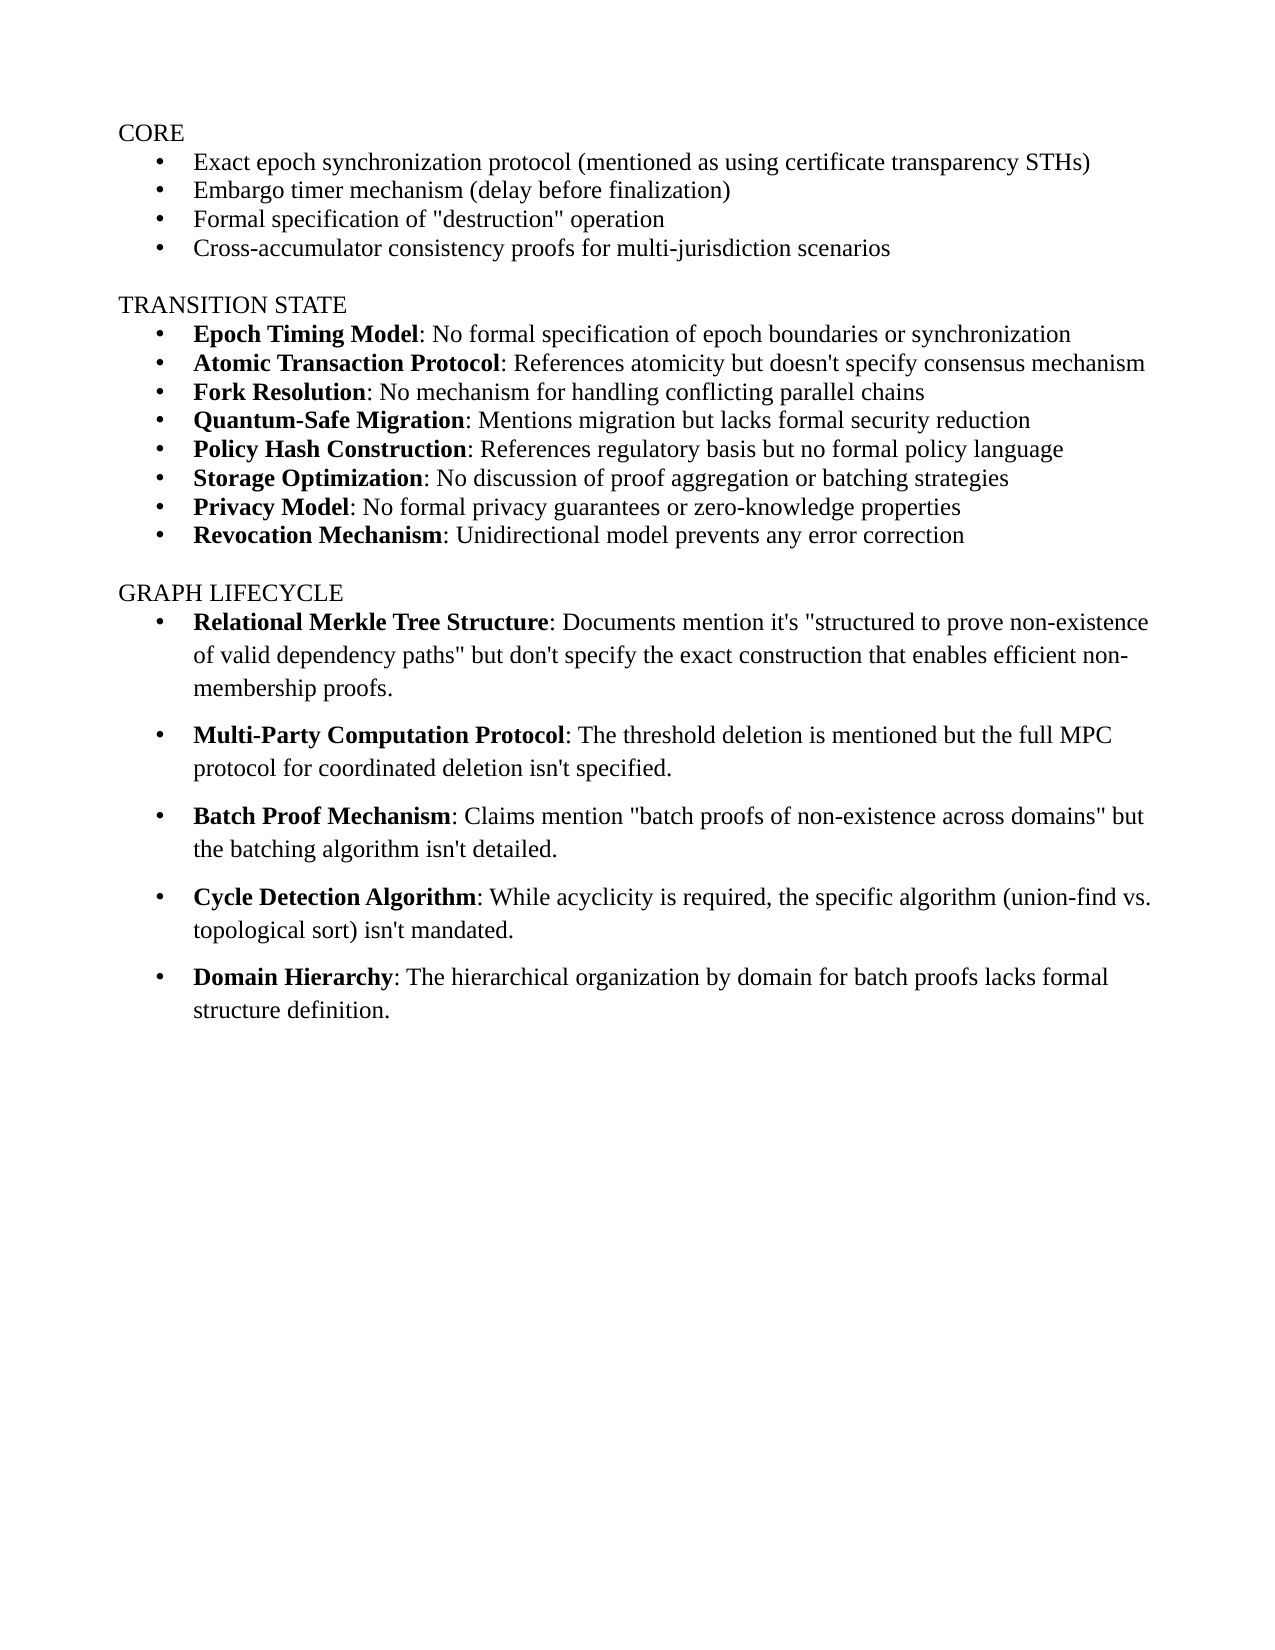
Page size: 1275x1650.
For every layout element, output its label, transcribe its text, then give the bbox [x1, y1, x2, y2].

list Domain Hierarchy: The hierarchical organization by domain for batch proofs lacks formal structure definition. [156, 962, 1157, 1024]
list Fork Resolution: No mechanism for handling conflicting parallel chains [156, 377, 1157, 406]
list Policy Hash Construction: References regulatory basis but no formal policy language [156, 434, 1157, 463]
list Epoch Timing Model: No formal specification of epoch boundaries or synchronization [156, 319, 1157, 348]
list Atomic Transaction Protocol: References atomicity but doesn't specify consensus mechanism [156, 348, 1157, 377]
list Cross-accumulator consistency proofs for multi-jurisdiction scenarios [156, 233, 1157, 262]
list Revocation Mechanism: Unidirectional model prevents any error correction [156, 521, 1157, 549]
list Formal specification of "destruction" operation [156, 204, 1157, 233]
list Storage Optimization: No discussion of proof aggregation or batching strategies [156, 463, 1157, 492]
list Batch Proof Mechanism: Claims mention "batch proofs of non-existence across domains" but the batching algorithm isn't detailed. [156, 801, 1157, 863]
text GRAPH LIFECYCLE [118, 578, 1157, 607]
list Relational Merkle Tree Structure: Documents mention it's "structured to prove non-existence of valid dependency paths" but don't specify the exact construction that enables efficient non-membership proofs. [156, 607, 1157, 702]
text TRANSITION STATE [118, 291, 1157, 319]
list Cycle Detection Algorithm: While acyclicity is required, the specific algorithm (union-find vs. topological sort) isn't mandated. [156, 882, 1157, 943]
list Multi-Party Computation Protocol: The threshold deletion is mentioned but the full MPC protocol for coordinated deletion isn't specified. [156, 721, 1157, 782]
list Quantum-Safe Migration: Mentions migration but lacks formal security reduction [156, 406, 1157, 434]
text CORE [118, 118, 1157, 147]
list Privacy Model: No formal privacy guarantees or zero-knowledge properties [156, 492, 1157, 521]
list Exact epoch synchronization protocol (mentioned as using certificate transparency STHs) [156, 147, 1157, 176]
list Embargo timer mechanism (delay before finalization) [156, 176, 1157, 204]
